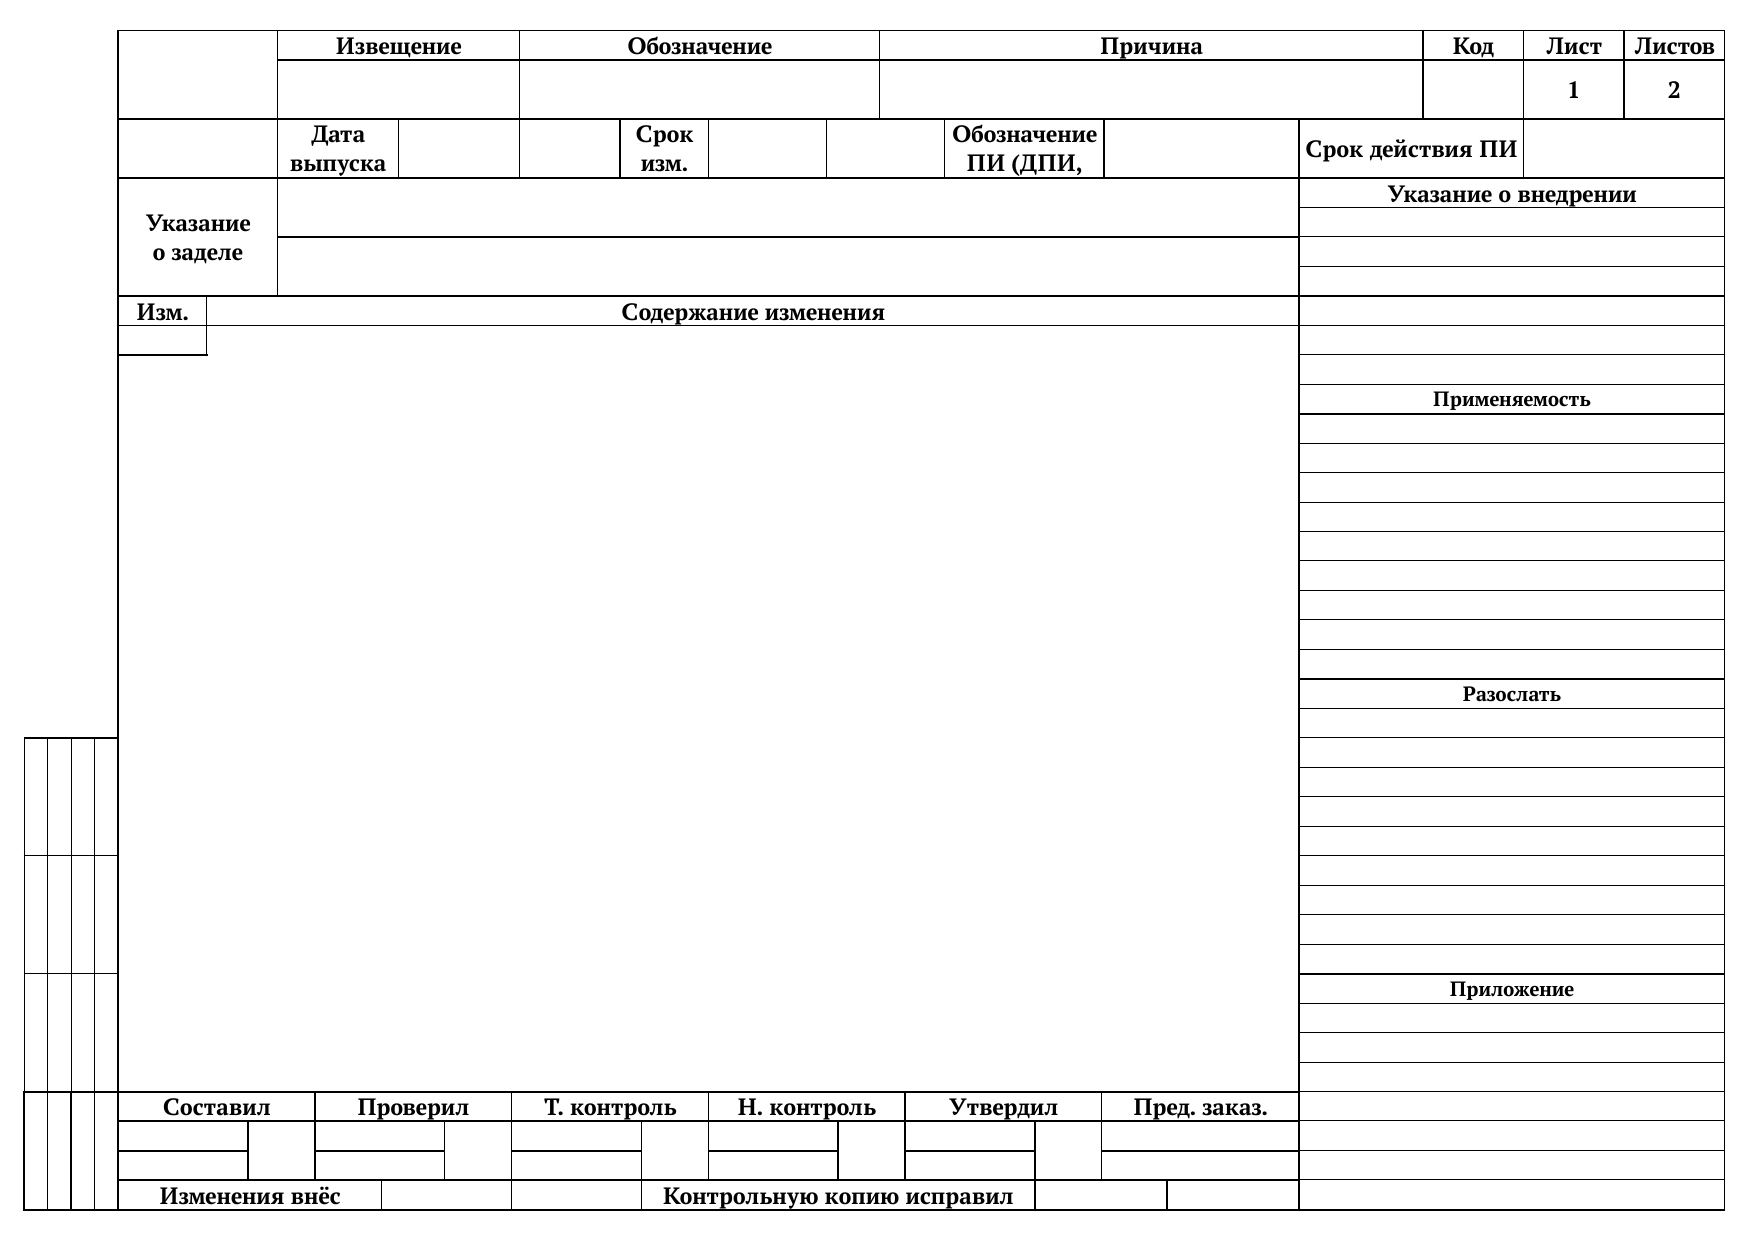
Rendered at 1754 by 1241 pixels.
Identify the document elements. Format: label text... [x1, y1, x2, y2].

table_cell [709, 120, 826, 177]
table_cell Содержание изменения [207, 297, 1298, 324]
table_cell [1300, 915, 1724, 943]
table_cell [207, 326, 1298, 354]
table_cell [1300, 444, 1724, 472]
table_cell [512, 1181, 641, 1209]
table_header Извещение [278, 31, 519, 59]
table_cell Т. контроль [512, 1093, 708, 1120]
table_cell [249, 1122, 314, 1179]
table_cell [278, 179, 1298, 236]
table_cell [25, 1093, 47, 1209]
table_cell [827, 120, 944, 177]
table_header Листов [1625, 31, 1724, 59]
table_cell [1300, 1063, 1724, 1091]
table_cell [1524, 120, 1724, 177]
table_cell [316, 1152, 444, 1179]
table_cell [1300, 591, 1724, 619]
table_cell [1300, 503, 1724, 531]
table_cell [709, 1152, 837, 1179]
table_cell [1300, 827, 1724, 855]
table_cell [316, 1122, 444, 1150]
table_cell [906, 1122, 1034, 1150]
table_cell [1300, 1180, 1724, 1209]
table_cell [642, 1122, 708, 1179]
table_cell 1 [1524, 61, 1623, 118]
table_cell [1300, 797, 1724, 826]
table_cell Обозначение ПИ (ДПИ, ПР) [945, 120, 1103, 177]
table_cell [1300, 208, 1724, 236]
table_cell [1300, 1004, 1724, 1032]
table_cell Дата выпуска [278, 120, 398, 177]
table_cell [1300, 355, 1724, 383]
table_cell [1424, 61, 1523, 118]
table_cell Применяемость [1300, 385, 1724, 413]
table_cell [119, 326, 206, 354]
table_cell 2 [1625, 61, 1724, 118]
table_cell [1300, 768, 1724, 796]
table_cell [1300, 650, 1724, 678]
table_cell Указание о внедрении [1300, 179, 1724, 207]
table_cell [445, 1122, 511, 1179]
table_cell [1300, 1121, 1724, 1150]
table_cell [278, 61, 519, 118]
table_cell [1300, 856, 1724, 884]
table_cell [119, 1122, 247, 1150]
table_cell [1300, 1151, 1724, 1179]
table_cell [119, 354, 1298, 1091]
table_cell Указание о заделе [119, 179, 277, 295]
table_header Причина [880, 31, 1422, 59]
table_cell [1300, 620, 1724, 649]
table_cell [1102, 1152, 1298, 1179]
table_cell [1105, 120, 1298, 177]
table_cell [1300, 886, 1724, 914]
table_cell [1300, 709, 1724, 737]
table_cell [520, 61, 879, 118]
table_cell [72, 739, 94, 855]
table_cell [278, 238, 1298, 295]
table_cell [119, 1152, 247, 1179]
table_cell [512, 1152, 641, 1179]
table_cell [839, 1122, 904, 1179]
table_cell [1300, 297, 1724, 324]
table_cell [25, 739, 47, 855]
table_header Обозначение [520, 31, 879, 59]
table_cell [48, 856, 71, 973]
table_cell [906, 1152, 1034, 1179]
table_cell [95, 1093, 117, 1209]
table_cell [1300, 532, 1724, 560]
table_cell Приложение [1300, 975, 1724, 1002]
table_cell [1036, 1122, 1101, 1179]
table_cell [1036, 1181, 1166, 1209]
table_cell Изм. [119, 297, 206, 324]
table_cell [25, 974, 47, 1091]
table_cell [95, 974, 117, 1091]
table_cell Пред. заказ. [1102, 1093, 1298, 1120]
table_cell [25, 856, 47, 973]
table_cell Изменения внёс [119, 1181, 381, 1209]
table_cell [48, 1093, 70, 1209]
table_cell Н. контроль [709, 1093, 904, 1120]
table_cell [1300, 945, 1724, 973]
table_cell Проверил [316, 1093, 511, 1120]
table_cell Контрольную копию исправил [642, 1181, 1034, 1209]
table_cell [1300, 237, 1724, 266]
table_cell Срок действия ПИ [1300, 120, 1523, 177]
table_cell [880, 61, 1422, 118]
table_cell [72, 974, 94, 1091]
table_cell [1300, 326, 1724, 354]
table_cell [1300, 267, 1724, 295]
table_cell [512, 1122, 641, 1150]
table_cell Разослать [1300, 680, 1724, 708]
table_cell [1300, 1092, 1724, 1120]
table_header [24, 30, 117, 737]
table_cell [48, 974, 71, 1091]
table_cell [119, 120, 277, 177]
table_cell [1300, 473, 1724, 501]
table_cell [1168, 1181, 1298, 1209]
table_cell [399, 120, 519, 177]
table_cell Составил [119, 1093, 314, 1120]
table_cell [72, 1093, 94, 1209]
table_cell [520, 120, 619, 177]
table_cell [1102, 1122, 1298, 1150]
table_header Лист [1524, 31, 1623, 59]
table_cell [1300, 415, 1724, 442]
table_cell [1300, 561, 1724, 590]
table_cell [1300, 1033, 1724, 1061]
table_header [119, 31, 277, 118]
table_cell [95, 739, 117, 855]
table_cell [95, 856, 117, 973]
table_cell [48, 739, 71, 855]
table_cell Утвердил [906, 1093, 1101, 1120]
table_cell [709, 1122, 837, 1150]
table_cell [382, 1181, 511, 1209]
table_header Код [1424, 31, 1523, 59]
table_cell Срок изм. [621, 120, 708, 177]
table_cell [1300, 738, 1724, 767]
table_cell [72, 856, 94, 973]
